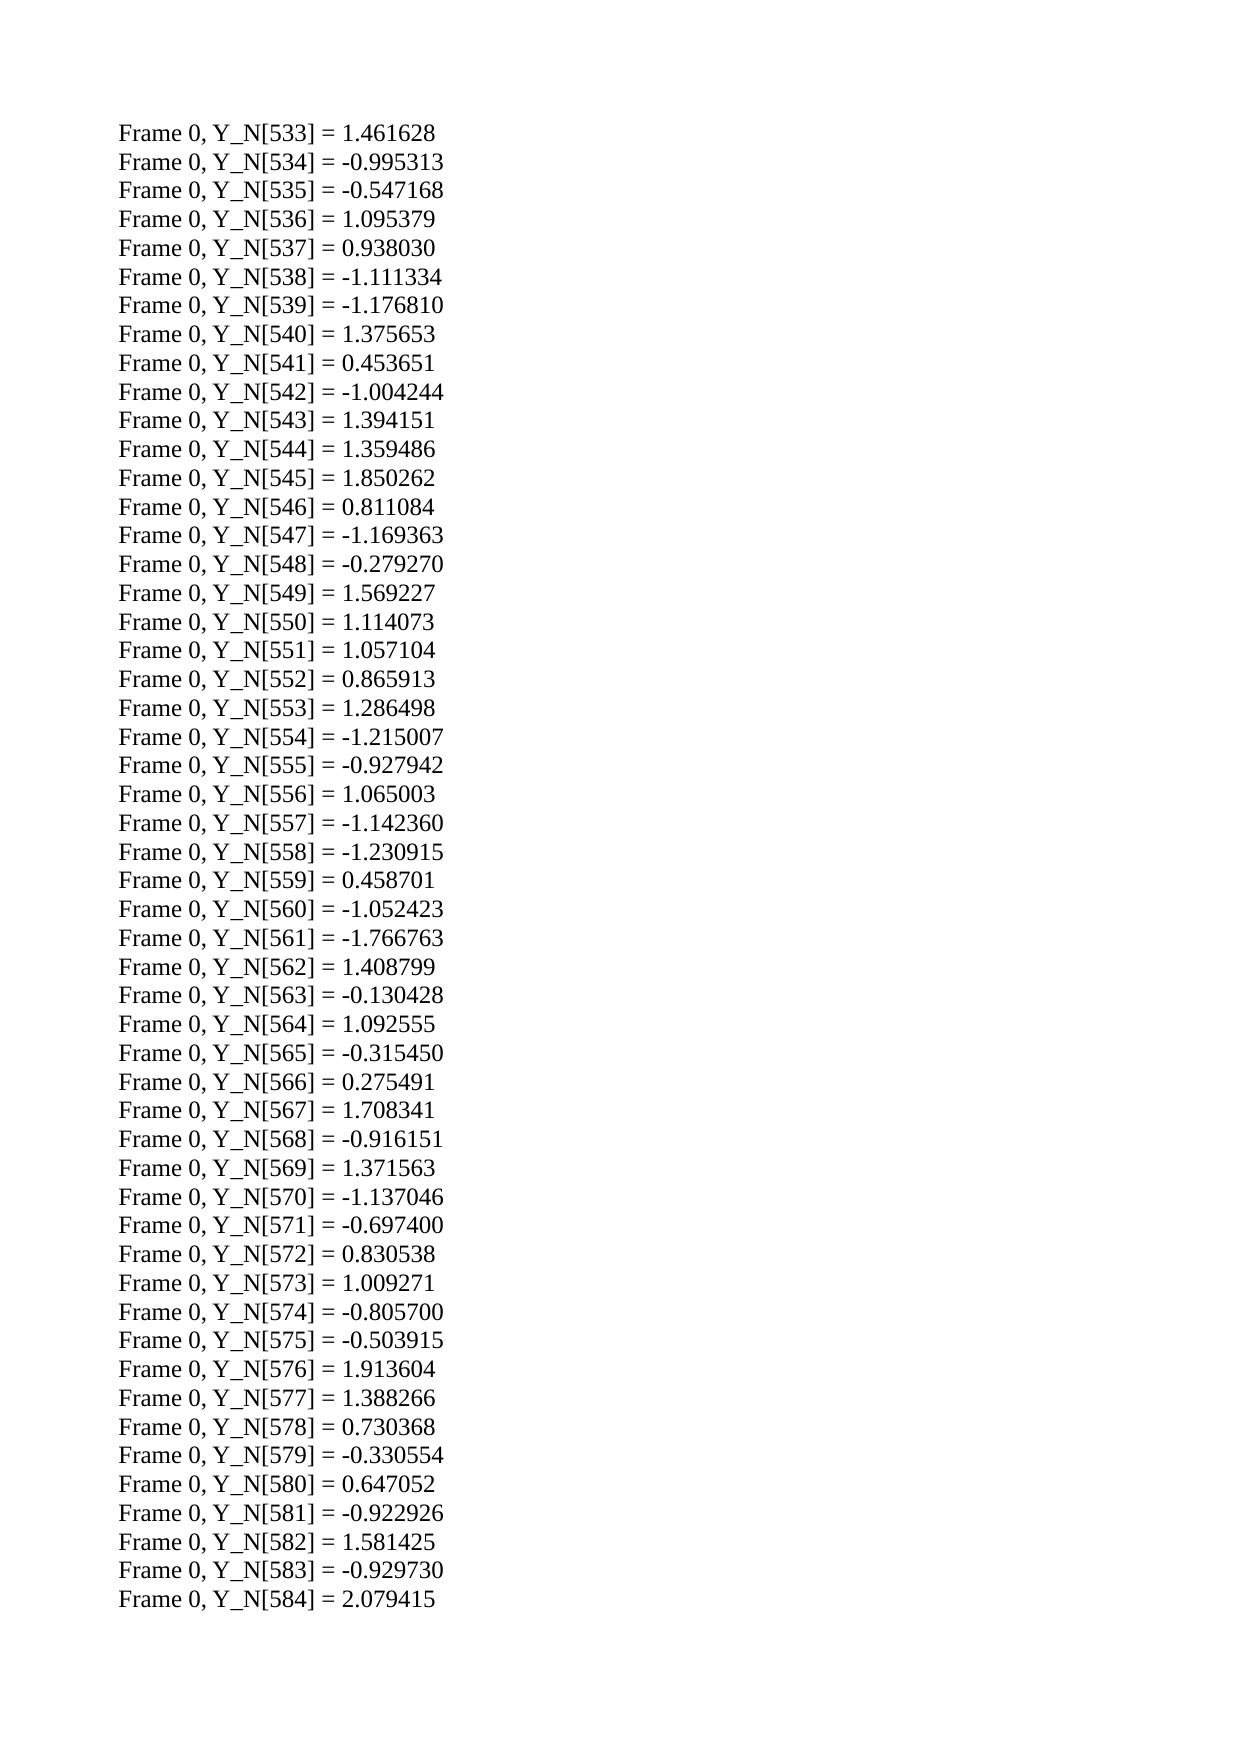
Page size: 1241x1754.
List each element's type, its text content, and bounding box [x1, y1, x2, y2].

text Frame 0, Y_N[581] = -0.922926 [118, 1498, 1122, 1527]
text Frame 0, Y_N[543] = 1.394151 [118, 406, 1122, 434]
text Frame 0, Y_N[546] = 0.811084 [118, 492, 1122, 521]
text Frame 0, Y_N[580] = 0.647052 [118, 1469, 1122, 1498]
text Frame 0, Y_N[553] = 1.286498 [118, 693, 1122, 722]
text Frame 0, Y_N[578] = 0.730368 [118, 1412, 1122, 1441]
text Frame 0, Y_N[566] = 0.275491 [118, 1067, 1122, 1096]
text Frame 0, Y_N[557] = -1.142360 [118, 808, 1122, 837]
text Frame 0, Y_N[573] = 1.009271 [118, 1268, 1122, 1297]
text Frame 0, Y_N[551] = 1.057104 [118, 636, 1122, 664]
text Frame 0, Y_N[537] = 0.938030 [118, 233, 1122, 262]
text Frame 0, Y_N[544] = 1.359486 [118, 434, 1122, 463]
text Frame 0, Y_N[539] = -1.176810 [118, 291, 1122, 319]
text Frame 0, Y_N[576] = 1.913604 [118, 1354, 1122, 1383]
text Frame 0, Y_N[577] = 1.388266 [118, 1383, 1122, 1412]
text Frame 0, Y_N[541] = 0.453651 [118, 348, 1122, 377]
text Frame 0, Y_N[534] = -0.995313 [118, 147, 1122, 176]
text Frame 0, Y_N[562] = 1.408799 [118, 952, 1122, 981]
text Frame 0, Y_N[569] = 1.371563 [118, 1153, 1122, 1182]
text Frame 0, Y_N[536] = 1.095379 [118, 204, 1122, 233]
text Frame 0, Y_N[542] = -1.004244 [118, 377, 1122, 406]
text Frame 0, Y_N[560] = -1.052423 [118, 894, 1122, 923]
text Frame 0, Y_N[558] = -1.230915 [118, 837, 1122, 866]
text Frame 0, Y_N[548] = -0.279270 [118, 549, 1122, 578]
text Frame 0, Y_N[535] = -0.547168 [118, 176, 1122, 204]
text Frame 0, Y_N[567] = 1.708341 [118, 1096, 1122, 1124]
text Frame 0, Y_N[565] = -0.315450 [118, 1038, 1122, 1067]
text Frame 0, Y_N[568] = -0.916151 [118, 1124, 1122, 1153]
text Frame 0, Y_N[579] = -0.330554 [118, 1441, 1122, 1469]
text Frame 0, Y_N[584] = 2.079415 [118, 1584, 1122, 1613]
text Frame 0, Y_N[552] = 0.865913 [118, 664, 1122, 693]
text Frame 0, Y_N[583] = -0.929730 [118, 1556, 1122, 1584]
text Frame 0, Y_N[570] = -1.137046 [118, 1182, 1122, 1211]
text Frame 0, Y_N[554] = -1.215007 [118, 722, 1122, 751]
text Frame 0, Y_N[572] = 0.830538 [118, 1239, 1122, 1268]
text Frame 0, Y_N[571] = -0.697400 [118, 1211, 1122, 1239]
text Frame 0, Y_N[547] = -1.169363 [118, 521, 1122, 549]
text Frame 0, Y_N[559] = 0.458701 [118, 866, 1122, 894]
text Frame 0, Y_N[564] = 1.092555 [118, 1009, 1122, 1038]
text Frame 0, Y_N[574] = -0.805700 [118, 1297, 1122, 1326]
text Frame 0, Y_N[545] = 1.850262 [118, 463, 1122, 492]
text Frame 0, Y_N[538] = -1.111334 [118, 262, 1122, 291]
text Frame 0, Y_N[575] = -0.503915 [118, 1326, 1122, 1354]
text Frame 0, Y_N[561] = -1.766763 [118, 923, 1122, 952]
text Frame 0, Y_N[556] = 1.065003 [118, 779, 1122, 808]
text Frame 0, Y_N[555] = -0.927942 [118, 751, 1122, 779]
text Frame 0, Y_N[549] = 1.569227 [118, 578, 1122, 607]
text Frame 0, Y_N[563] = -0.130428 [118, 981, 1122, 1009]
text Frame 0, Y_N[582] = 1.581425 [118, 1527, 1122, 1556]
text Frame 0, Y_N[550] = 1.114073 [118, 607, 1122, 636]
text Frame 0, Y_N[533] = 1.461628 [118, 118, 1122, 147]
text Frame 0, Y_N[540] = 1.375653 [118, 319, 1122, 348]
